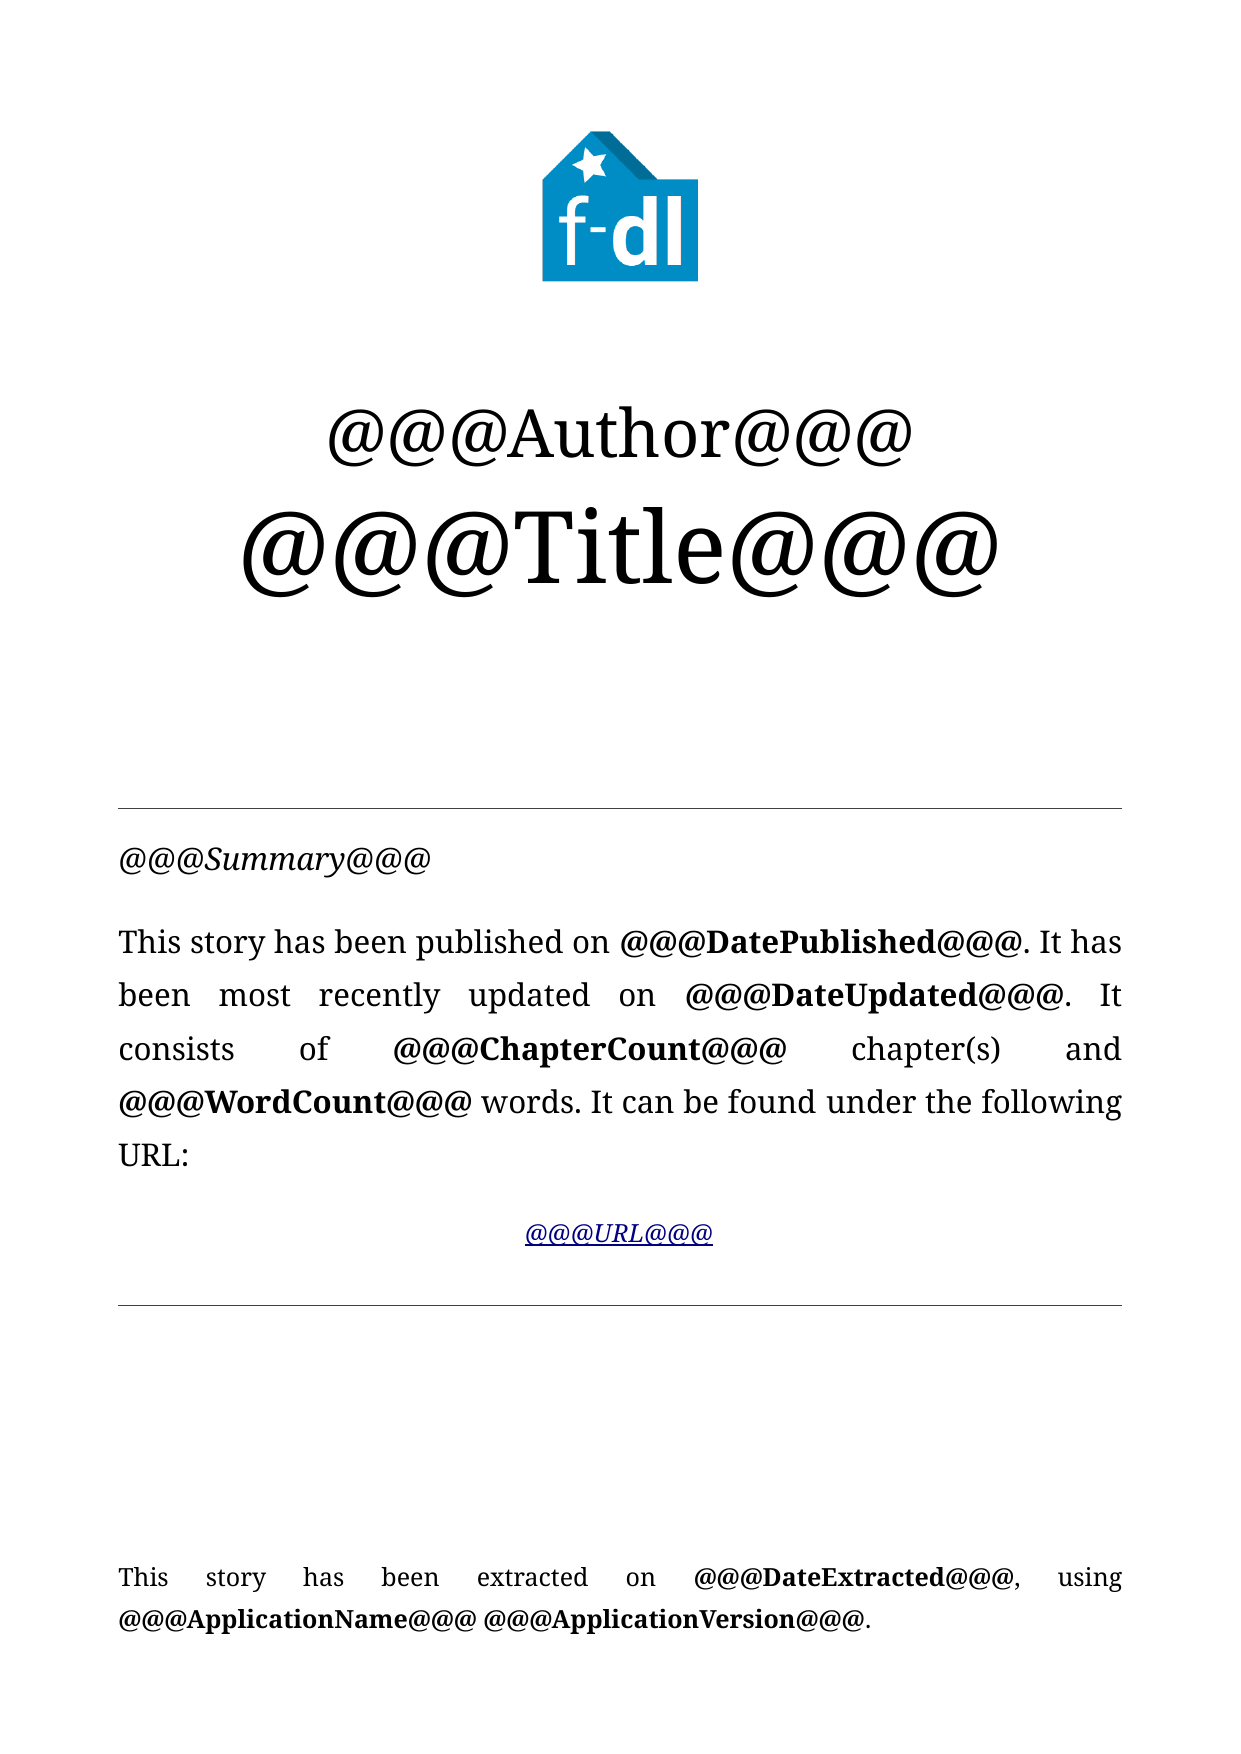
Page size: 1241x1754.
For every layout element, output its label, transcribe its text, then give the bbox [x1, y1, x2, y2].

title @@@Title@@@ [118, 477, 1122, 613]
text This story has been published on @@@DatePublished@@@. It has been most recently updated on @@@DateUpdated@@@. It consists of @@@ChapterCount@@@ chapter(s) and @@@WordCount@@@ words. It can be found under the following URL: [118, 920, 1122, 1176]
text @@@URL@@@ [118, 1216, 1122, 1250]
subtitle @@@Author@@@ [118, 386, 1122, 477]
text @@@Summary@@@ [118, 837, 1122, 880]
picture [531, 118, 709, 296]
